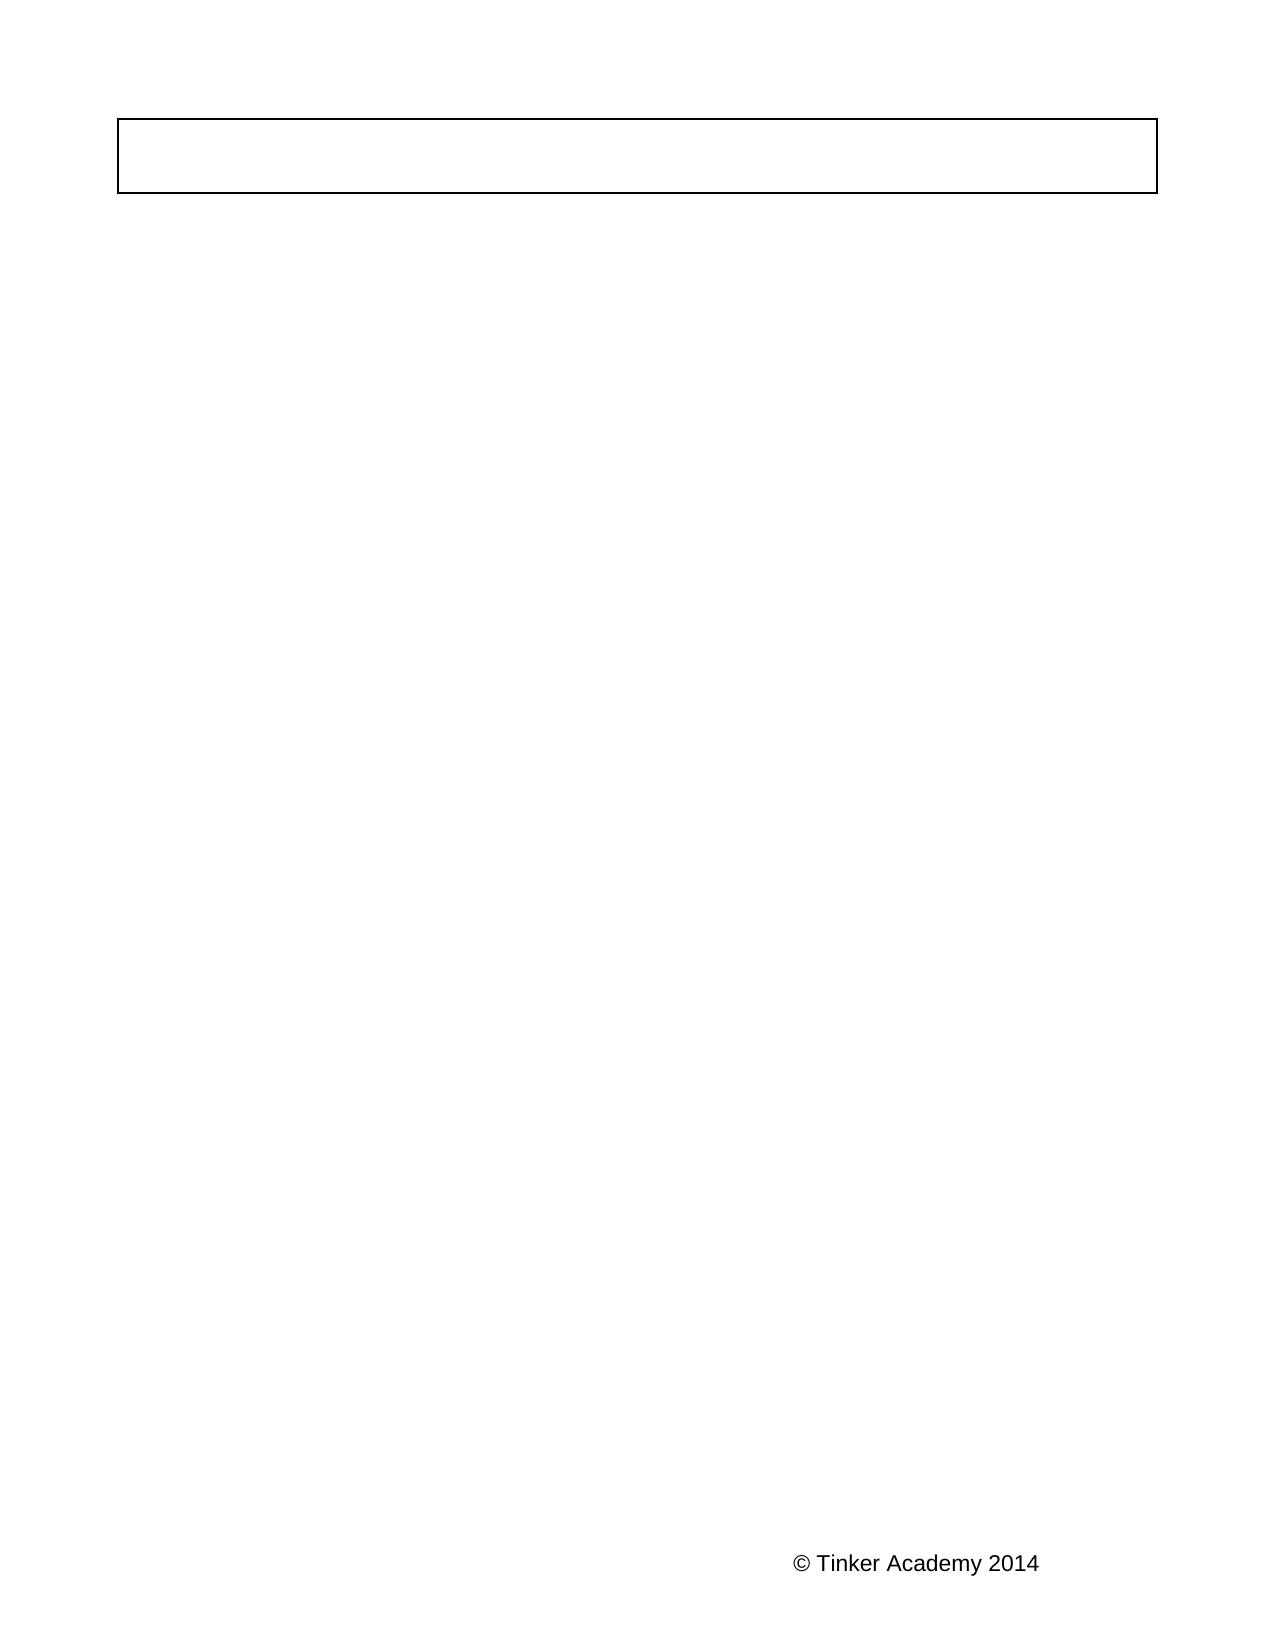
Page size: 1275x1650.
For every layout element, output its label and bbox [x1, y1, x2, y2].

table_cell [119, 120, 1156, 192]
